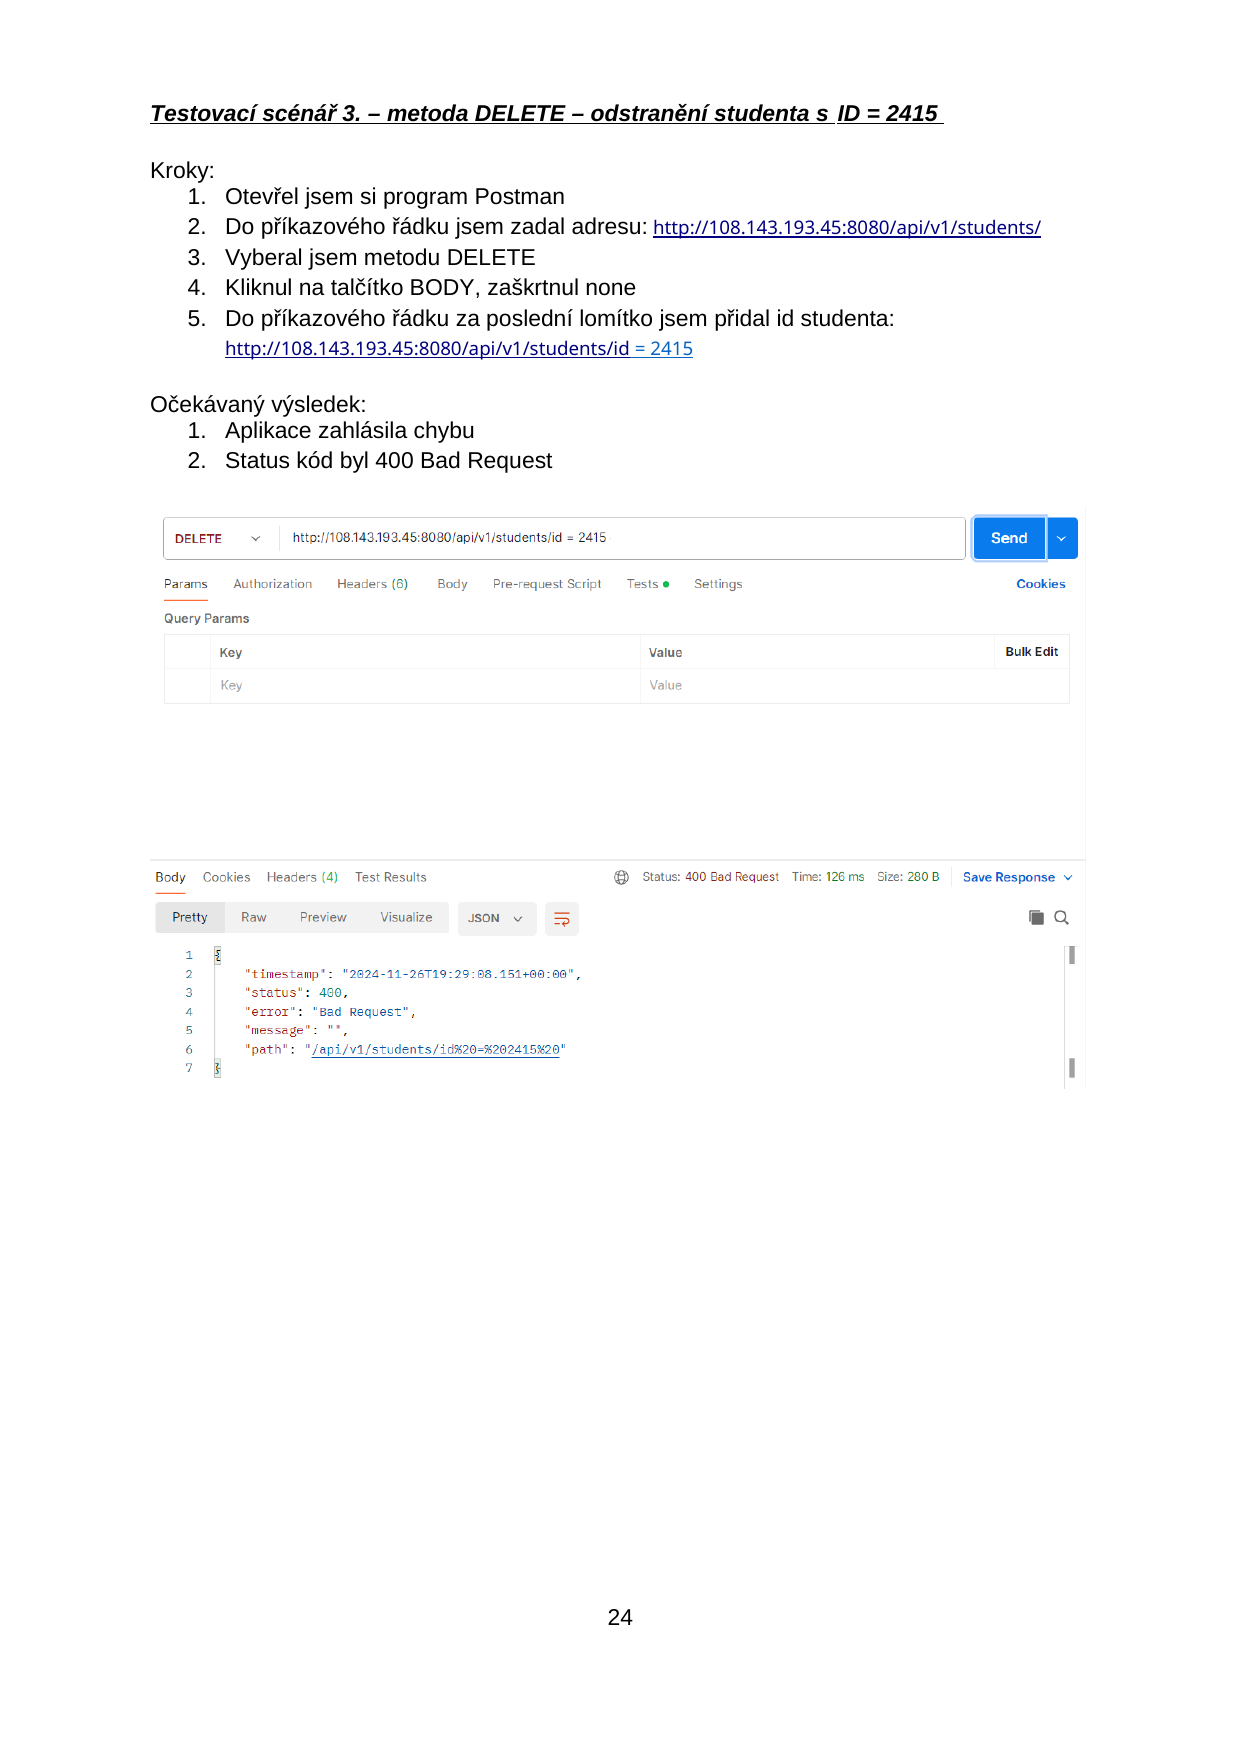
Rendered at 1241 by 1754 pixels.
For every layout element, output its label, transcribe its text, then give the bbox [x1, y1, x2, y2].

text Testovací scénář 3. – metoda DELETE – odstranění studenta s ID = 2415 [150, 100, 1090, 126]
list Do příkazového řádku za poslední lomítko jsem přidal id studenta: http://108.143.193.45:8080/api/v1/students/id = 2415 [187, 304, 1090, 361]
list Otevřel jsem si program Postman [187, 183, 1090, 209]
list Aplikace zahlásila chybu [187, 417, 1090, 443]
list Status kód byl 400 Bad Request [187, 447, 1090, 474]
list Kliknul na talčítko BODY, zaškrtnul none [187, 274, 1090, 301]
text Očekávaný výsledek: [150, 391, 1090, 417]
text Kroky: [150, 157, 1090, 183]
list Do příkazového řádku jsem zadal adresu: http://108.143.193.45:8080/api/v1/students/ [187, 213, 1090, 240]
list Vyberal jsem metodu DELETE [187, 244, 1090, 270]
